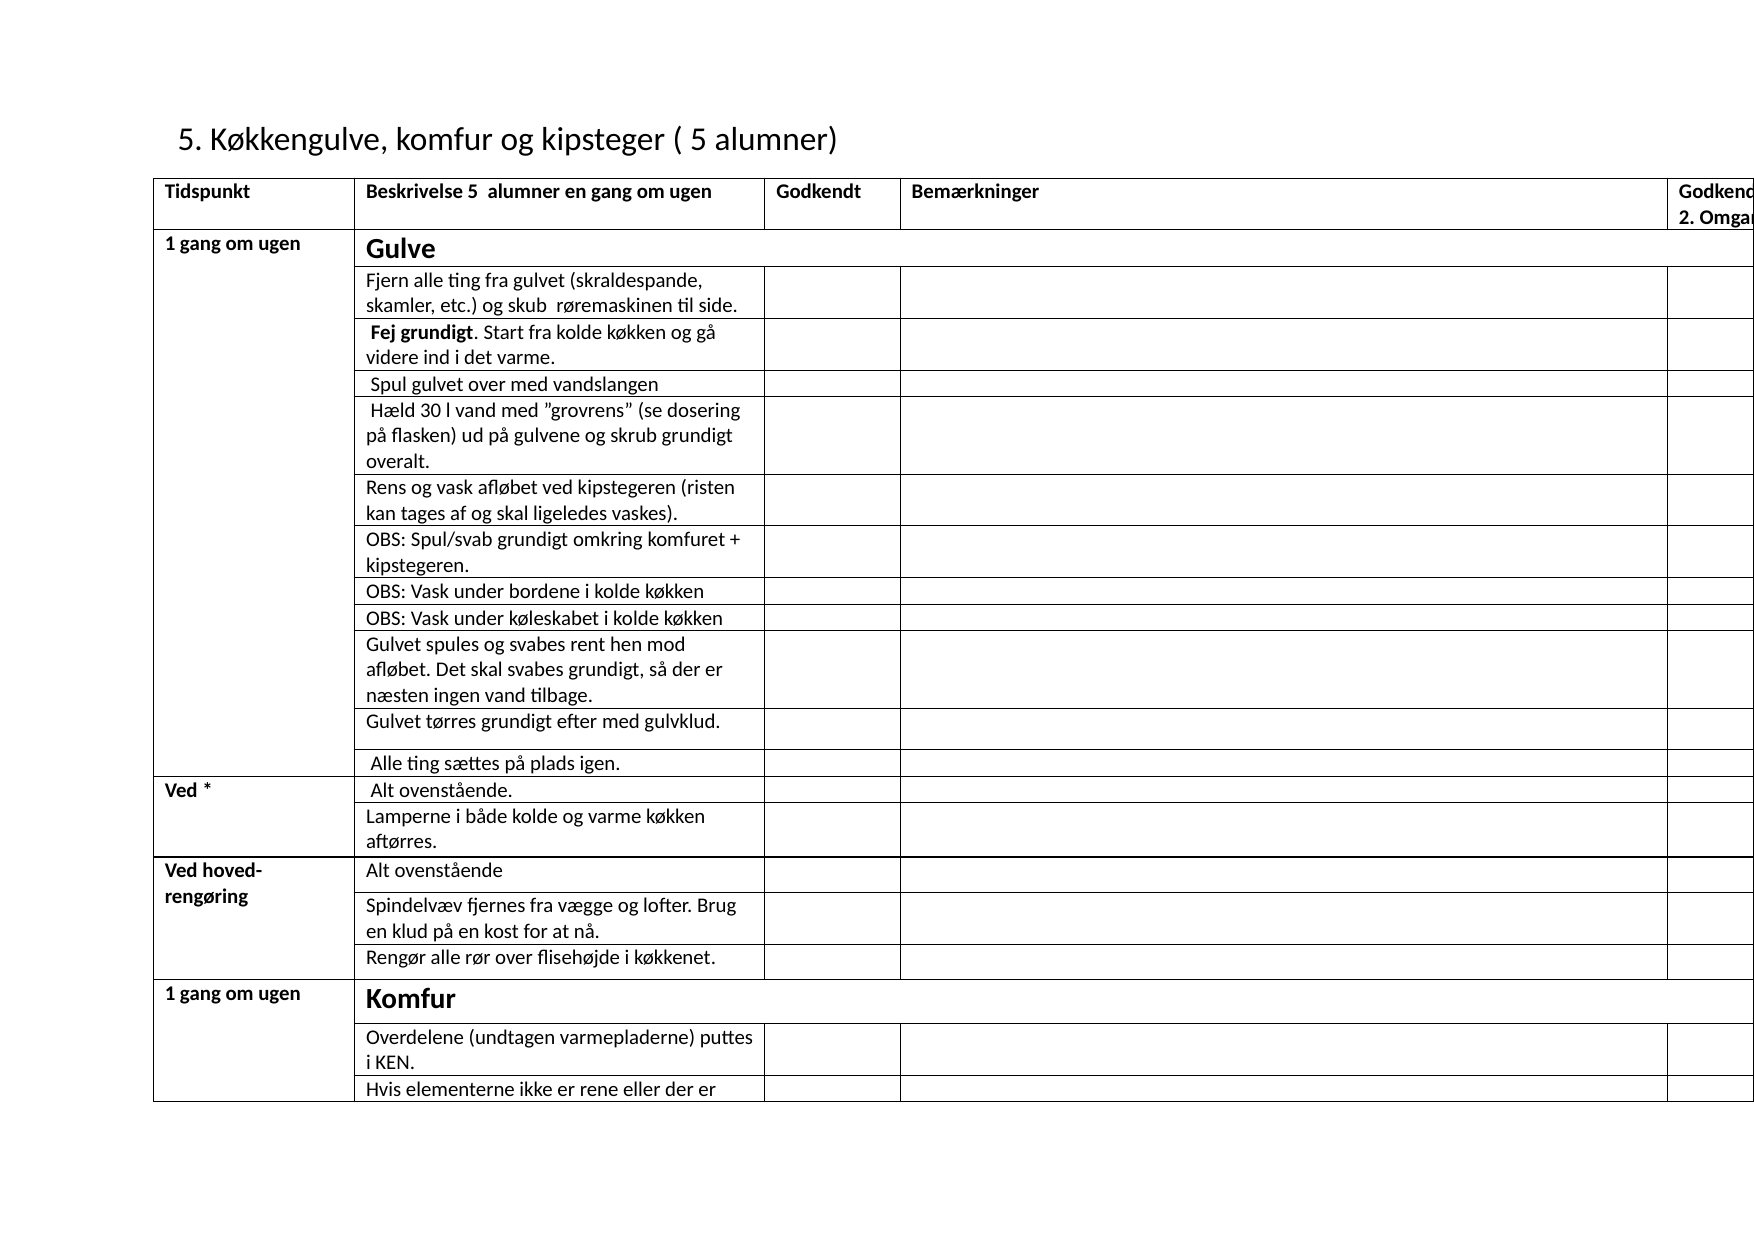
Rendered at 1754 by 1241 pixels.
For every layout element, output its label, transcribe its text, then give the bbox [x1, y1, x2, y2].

table_cell Gulvet spules og svabes rent hen mod afløbet. Det skal svabes grundigt, så der er næsten ingen vand tilbage. [355, 631, 764, 707]
table_cell [765, 319, 900, 370]
table_cell [901, 605, 1667, 630]
table_cell [901, 526, 1667, 577]
table_cell [765, 631, 900, 707]
table_cell [1668, 526, 1753, 577]
table_cell Alle ting sættes på plads igen. [355, 750, 764, 776]
table_cell [1668, 578, 1753, 604]
table_cell [1668, 777, 1753, 802]
table_cell Ved hoved- rengøring [154, 858, 354, 979]
table_cell [1668, 475, 1753, 525]
table_cell [1668, 605, 1753, 630]
table_cell Gulve [355, 230, 1753, 266]
table_cell [901, 750, 1667, 776]
table_cell [1668, 319, 1753, 370]
table_cell [1668, 803, 1753, 856]
table_cell [765, 371, 900, 396]
table_cell Komfur [355, 980, 1753, 1023]
text 5. Køkkengulve, komfur og kipsteger ( 5 alumner) [177, 118, 1577, 159]
table_cell OBS: Spul/svab grundigt omkring komfuret + kipstegeren. [355, 526, 764, 577]
table_cell [765, 893, 900, 943]
table_cell [901, 371, 1667, 396]
table_cell [765, 945, 900, 979]
table_cell Hæld 30 l vand med ”grovrens” (se dosering på flasken) ud på gulvene og skrub grundigt overalt. [355, 397, 764, 473]
table_header Godkendt 2. Omgang [1668, 179, 1753, 229]
table_cell [765, 397, 900, 473]
table_cell [765, 526, 900, 577]
table_cell [1668, 750, 1753, 776]
table_cell [901, 267, 1667, 318]
table_header Godkendt [765, 179, 900, 229]
table_cell [1668, 858, 1753, 892]
table_cell Fjern alle ting fra gulvet (skraldespande, skamler, etc.) og skub røremaskinen til side. [355, 267, 764, 318]
table_cell [765, 803, 900, 856]
table_cell [1668, 1024, 1753, 1075]
table_cell [901, 777, 1667, 802]
table_cell Gulvet tørres grundigt efter med gulvklud. [355, 709, 764, 749]
table_cell [1668, 1076, 1753, 1101]
table_cell Fej grundigt. Start fra kolde køkken og gå videre ind i det varme. [355, 319, 764, 370]
table_cell [901, 631, 1667, 707]
table_cell [901, 475, 1667, 525]
table_cell Spul gulvet over med vandslangen [355, 371, 764, 396]
table_cell [1668, 893, 1753, 943]
table_header Beskrivelse 5 alumner en gang om ugen [355, 179, 764, 229]
table_cell [1668, 709, 1753, 749]
table_cell Spindelvæv fjernes fra vægge og lofter. Brug en klud på en kost for at nå. [355, 893, 764, 943]
table_cell 1 gang om ugen [154, 980, 354, 1101]
table_cell [765, 709, 900, 749]
table_cell [1668, 397, 1753, 473]
table_cell [901, 1024, 1667, 1075]
table_cell [765, 750, 900, 776]
table_cell OBS: Vask under bordene i kolde køkken [355, 578, 764, 604]
table_cell [765, 1024, 900, 1075]
table_cell Overdelene (undtagen varmepladerne) puttes i KEN. [355, 1024, 764, 1075]
table_cell [901, 397, 1667, 473]
table_cell [901, 893, 1667, 943]
table_cell Alt ovenstående [355, 858, 764, 892]
table_cell 1 gang om ugen [154, 230, 354, 776]
table_cell [901, 709, 1667, 749]
table_cell [765, 1076, 900, 1101]
table_cell [901, 319, 1667, 370]
table_cell Hvis elementerne ikke er rene eller der er [355, 1076, 764, 1101]
table_cell Rengør alle rør over flisehøjde i køkkenet. [355, 945, 764, 979]
table_cell [1668, 267, 1753, 318]
table_header Tidspunkt [154, 179, 354, 229]
table_cell [765, 267, 900, 318]
table_cell [765, 578, 900, 604]
table_cell [901, 803, 1667, 856]
table_cell [901, 858, 1667, 892]
table_cell [901, 945, 1667, 979]
table_cell [765, 475, 900, 525]
table_cell [1668, 945, 1753, 979]
table_cell Alt ovenstående. [355, 777, 764, 802]
table_cell Lamperne i både kolde og varme køkken aftørres. [355, 803, 764, 856]
table_cell [765, 605, 900, 630]
table_cell Rens og vask afløbet ved kipstegeren (risten kan tages af og skal ligeledes vaskes). [355, 475, 764, 525]
table_cell [901, 578, 1667, 604]
table_cell Ved * [154, 777, 354, 856]
table_header Bemærkninger [901, 179, 1667, 229]
table_cell [765, 858, 900, 892]
table_cell [1668, 371, 1753, 396]
table_cell [1668, 631, 1753, 707]
table_cell OBS: Vask under køleskabet i kolde køkken [355, 605, 764, 630]
table_cell [901, 1076, 1667, 1101]
table_cell [765, 777, 900, 802]
